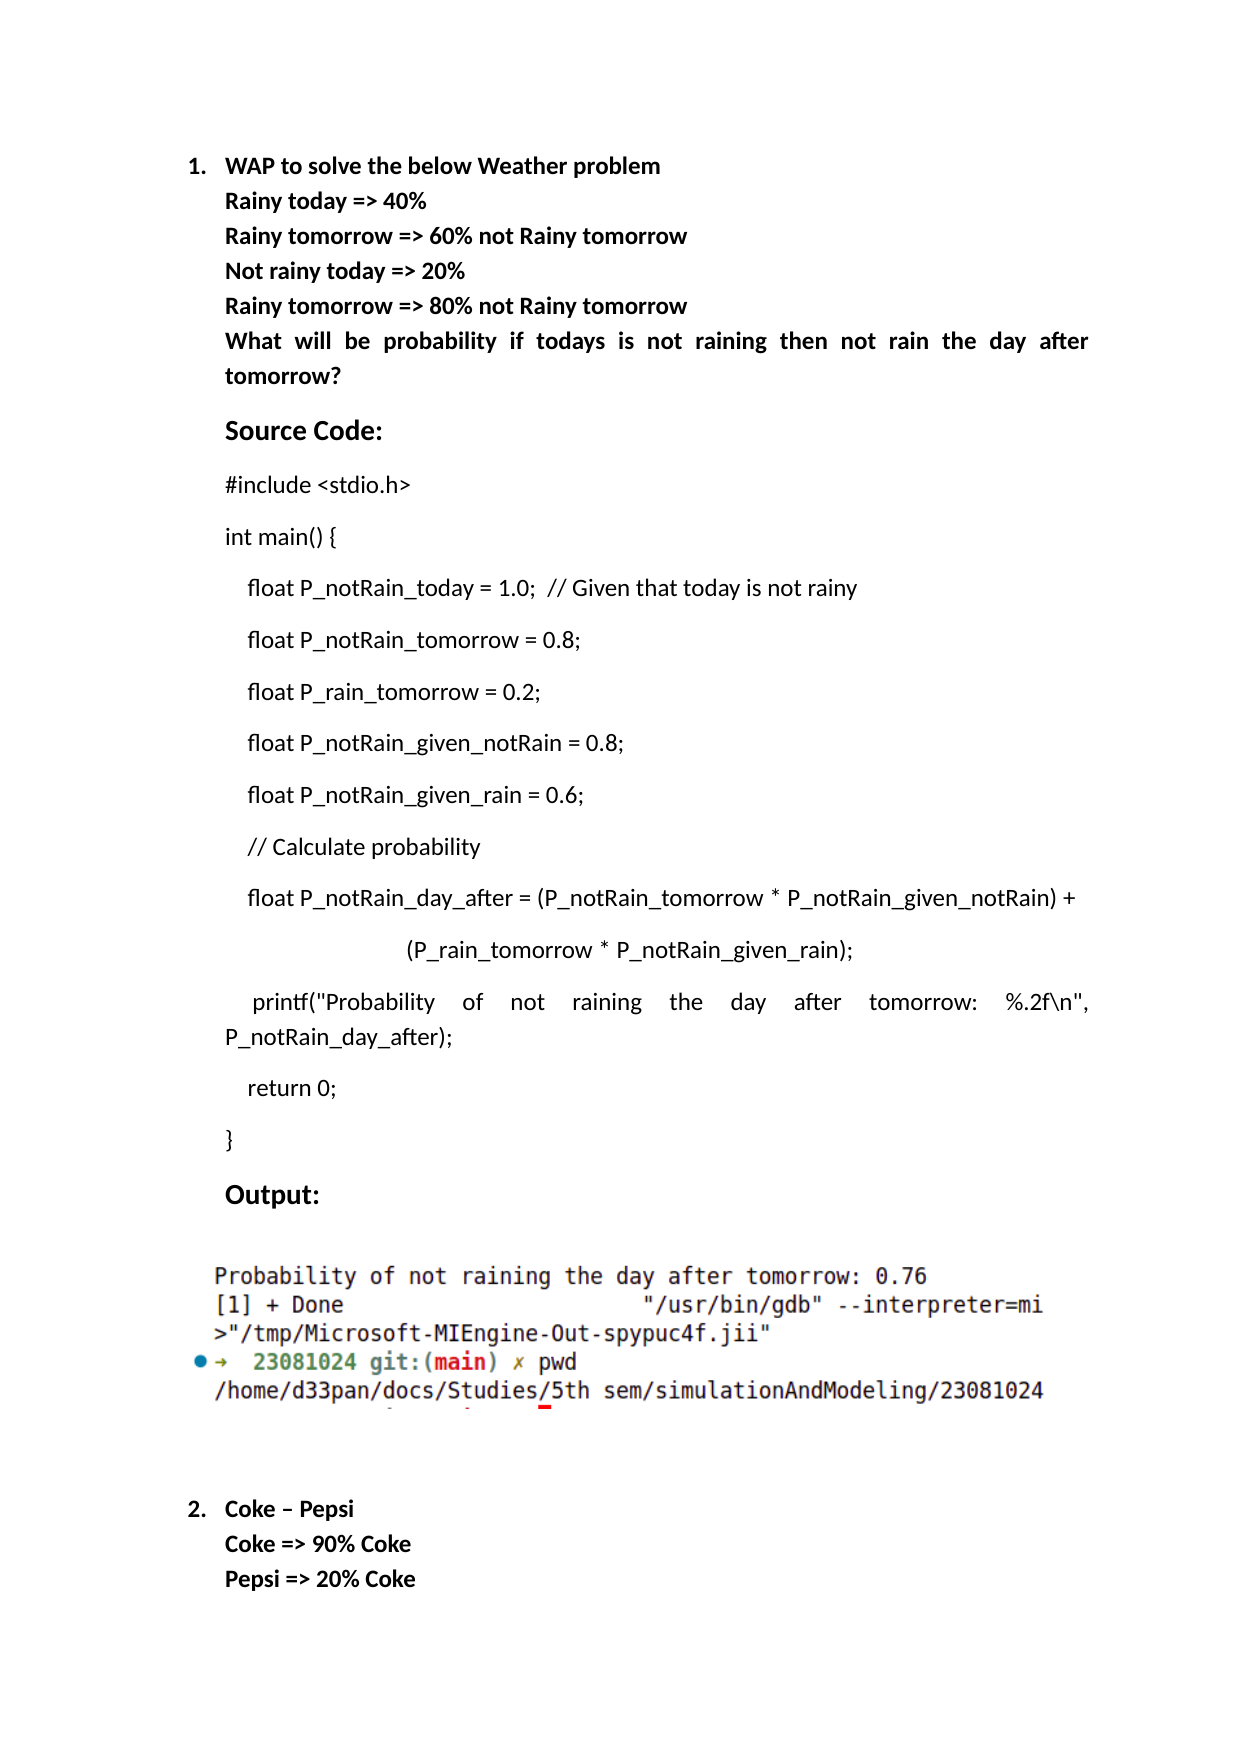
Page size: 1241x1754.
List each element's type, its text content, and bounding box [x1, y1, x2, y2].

text Source Code: [150, 412, 1090, 447]
text float P_notRain_given_rain = 0.6; [150, 779, 1090, 810]
text Output: [150, 1176, 1090, 1212]
text (P_rain_tomorrow * P_notRain_given_rain); [150, 934, 1090, 965]
list Rainy tomorrow => 60% not Rainy tomorrow [225, 220, 1090, 251]
text int main() { [150, 521, 1090, 551]
list What will be probability if todays is not raining then not rain the day after tomorrow? [225, 325, 1090, 391]
text float P_notRain_today = 1.0; // Given that today is not rainy [150, 573, 1090, 603]
list Coke => 90% Coke [225, 1529, 1090, 1559]
text printf("Probability of not raining the day after tomorrow: %.2f\n", P_notRain_day_after); [225, 986, 1090, 1051]
picture [187, 1253, 1053, 1409]
list Rainy today => 40% [225, 185, 1090, 216]
text return 0; [150, 1073, 1090, 1103]
text float P_rain_tomorrow = 0.2; [150, 676, 1090, 706]
text float P_notRain_day_after = (P_notRain_tomorrow * P_notRain_given_notRain) + [150, 883, 1090, 913]
text } [150, 1124, 1090, 1155]
list Pepsi => 20% Coke [225, 1564, 1090, 1594]
list Not rainy today => 20% [225, 255, 1090, 286]
list Rainy tomorrow => 80% not Rainy tomorrow [225, 290, 1090, 321]
text float P_notRain_tomorrow = 0.8; [150, 624, 1090, 655]
list Coke – Pepsi [187, 1494, 1090, 1524]
text // Calculate probability [150, 831, 1090, 861]
list WAP to solve the below Weather problem [187, 150, 1090, 181]
text #include <stdio.h> [150, 469, 1090, 500]
text float P_notRain_given_notRain = 0.8; [150, 728, 1090, 758]
